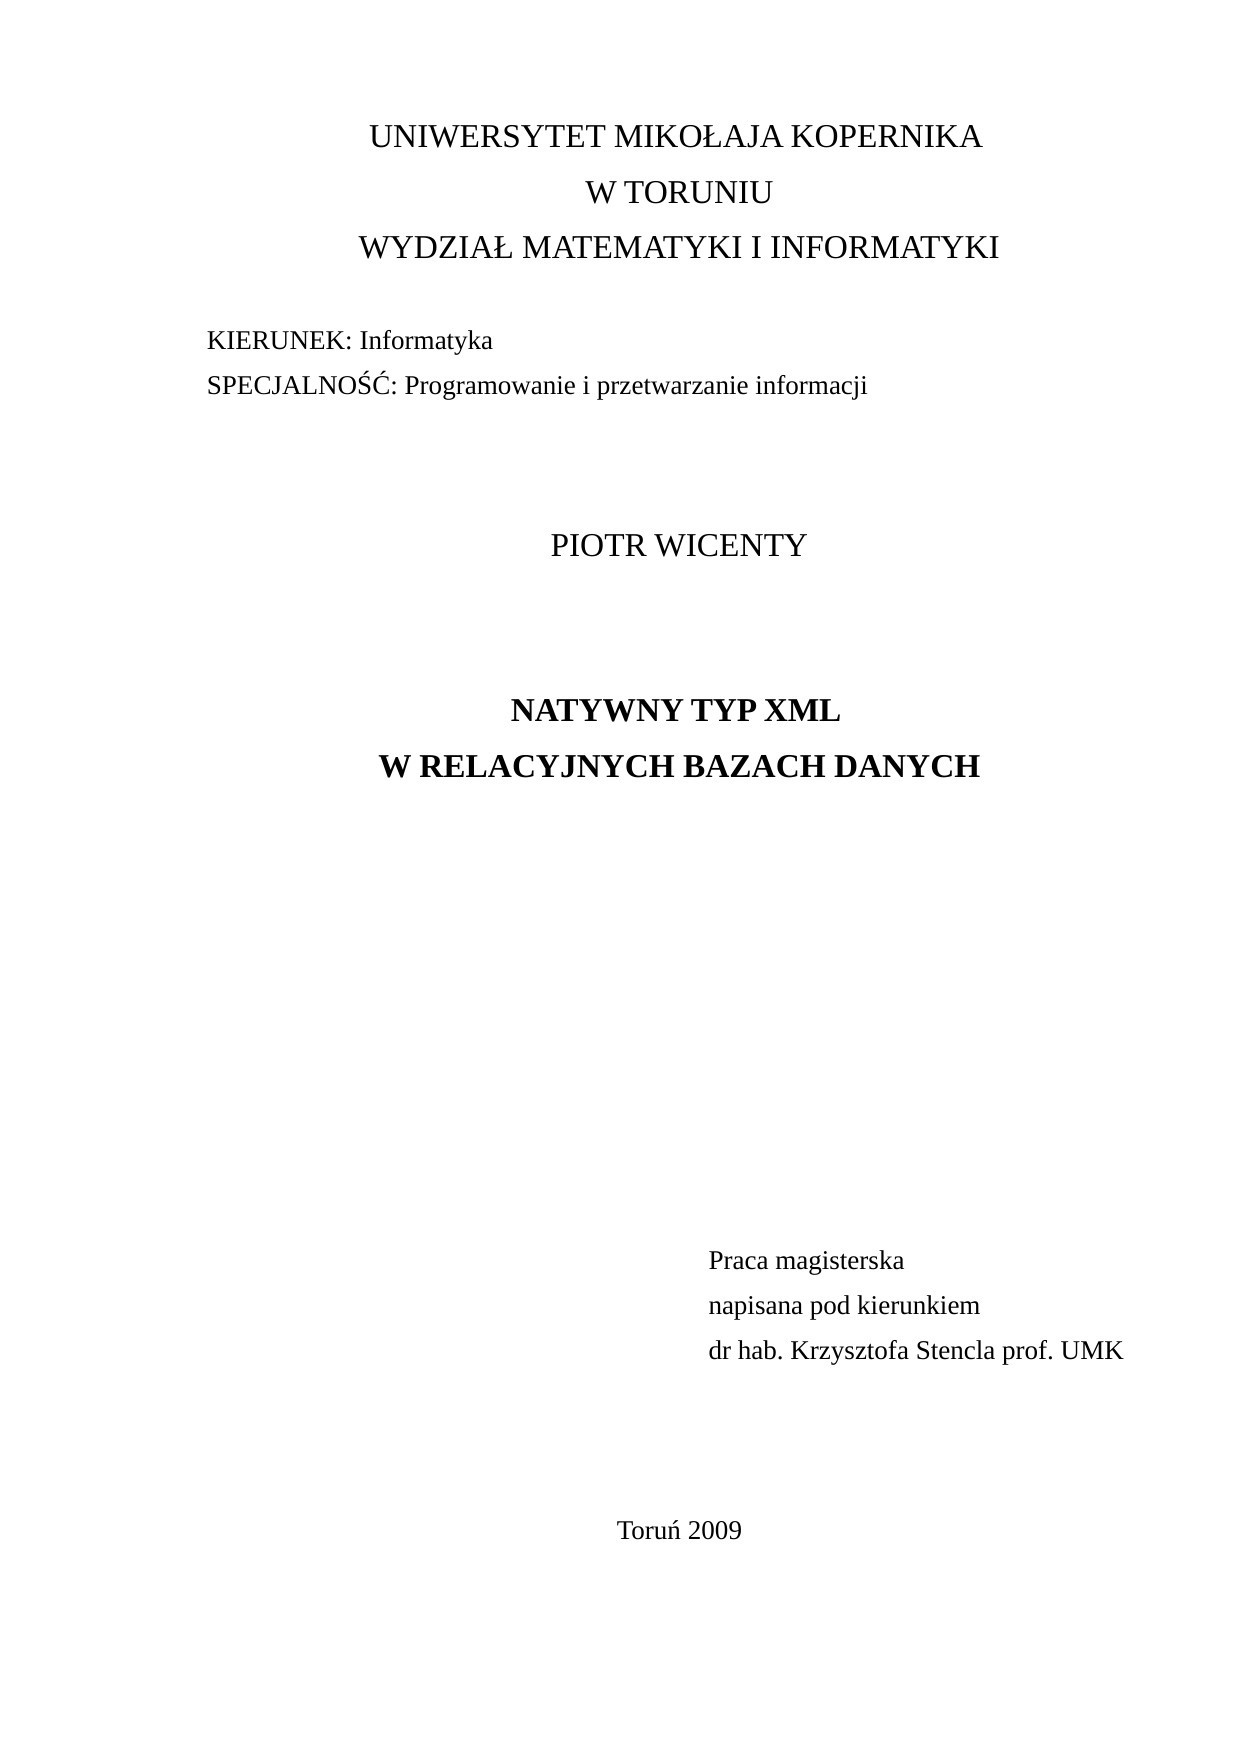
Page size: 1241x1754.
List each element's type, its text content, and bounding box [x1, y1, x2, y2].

text NATYWNY TYP XML [207, 692, 1152, 729]
text UNIWERSYTET MIKOŁAJA KOPERNIKA [207, 118, 1152, 155]
text Toruń 2009 [207, 1515, 1152, 1545]
text KIERUNEK: Informatyka [207, 326, 1152, 356]
text Praca magisterska [207, 1245, 1152, 1275]
text WYDZIAŁ MATEMATYKI I INFORMATYKI [207, 229, 1152, 266]
text W RELACYJNYCH BAZACH DANYCH [207, 747, 1152, 784]
text W TORUNIU [207, 173, 1152, 210]
text dr hab. Krzysztofa Stencla prof. UMK [207, 1335, 1152, 1410]
text napisana pod kierunkiem [207, 1290, 1152, 1320]
text SPECJALNOŚĆ: Programowanie i przetwarzanie informacji [207, 371, 1152, 401]
text PIOTR WICENTY [207, 526, 1152, 563]
